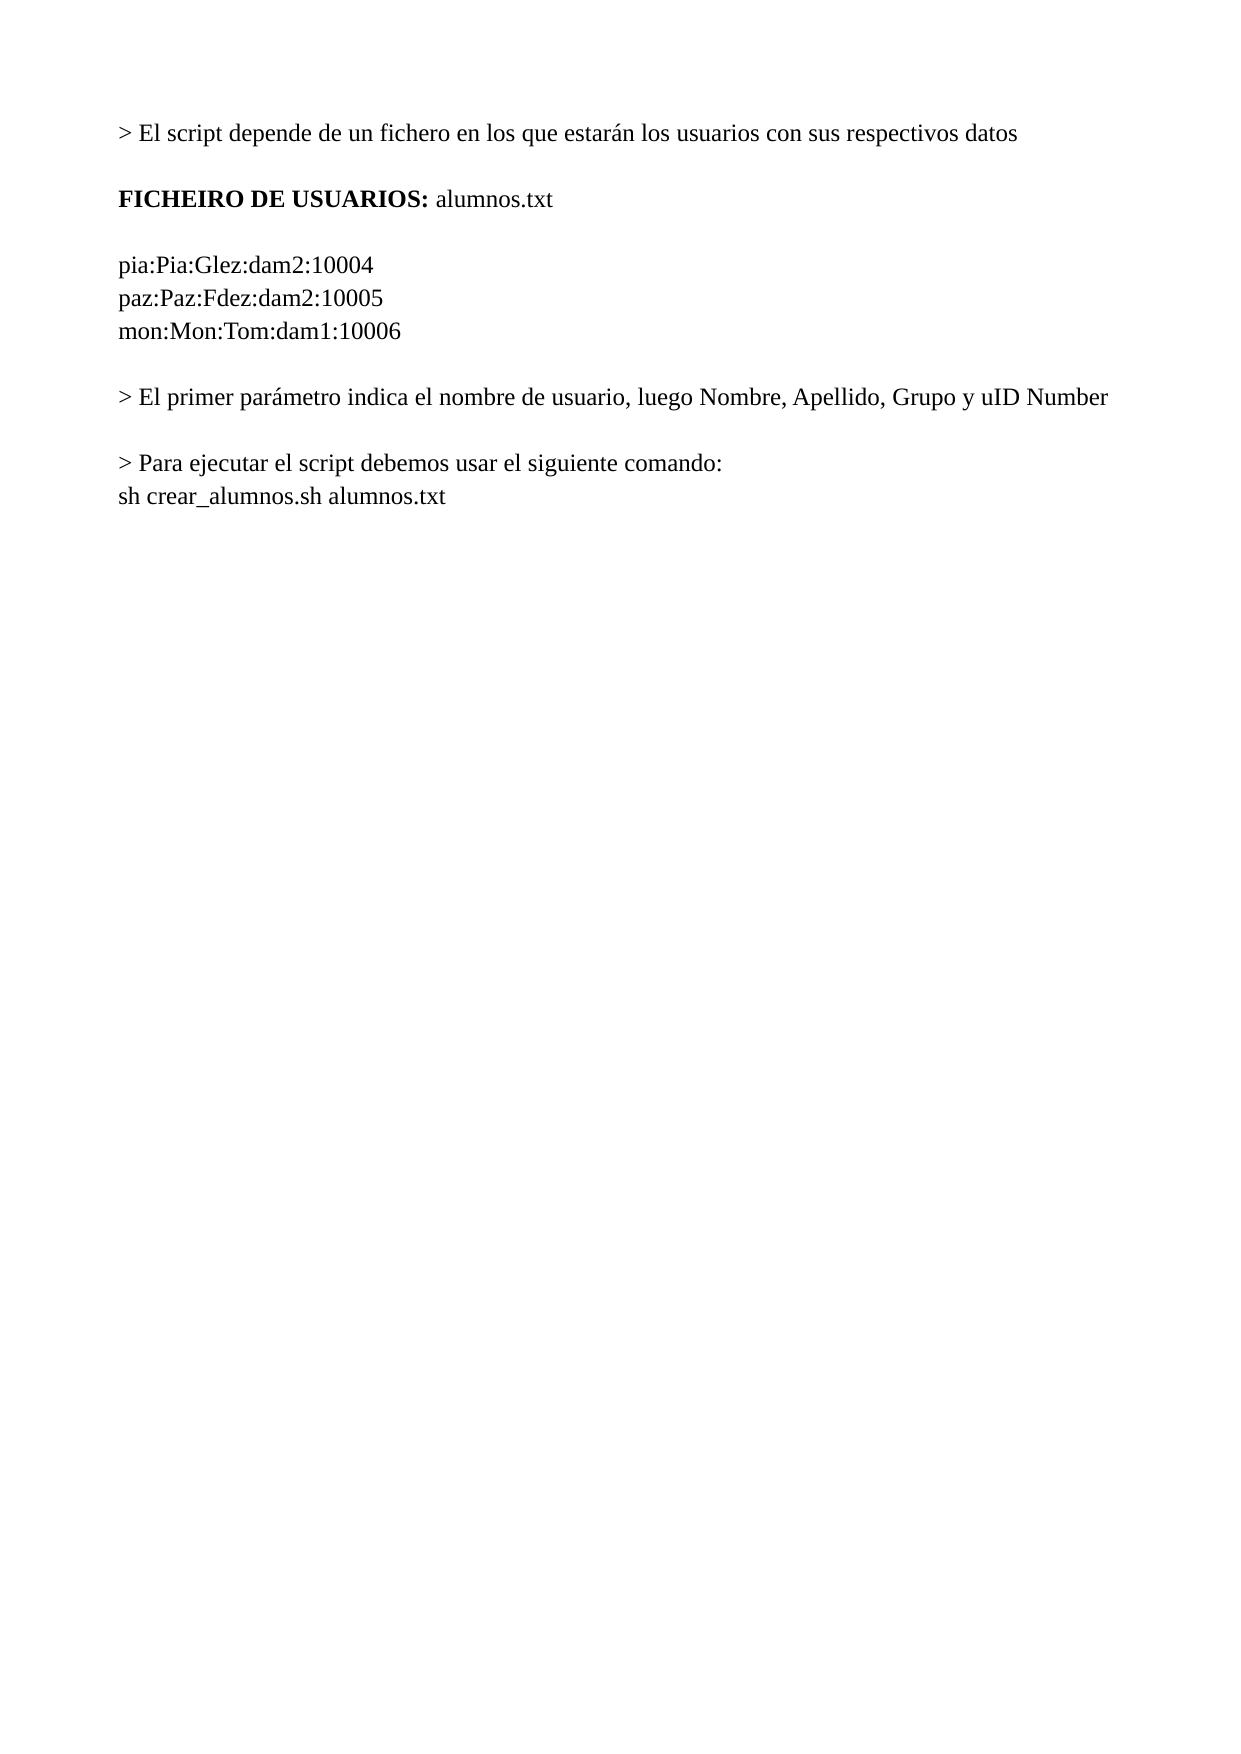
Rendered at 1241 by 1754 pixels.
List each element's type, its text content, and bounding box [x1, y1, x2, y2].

text > Para ejecutar el script debemos usar el siguiente comando: [118, 448, 1122, 477]
text > El primer parámetro indica el nombre de usuario, luego Nombre, Apellido, Grupo y uID Number [118, 349, 1122, 411]
text FICHEIRO DE USUARIOS: alumnos.txt [118, 184, 1122, 246]
text > El script depende de un fichero en los que estarán los usuarios con sus respectivos datos [118, 118, 1122, 147]
text sh crear_alumnos.sh alumnos.txt [118, 481, 1122, 510]
table_header pia:Pia:Glez:dam2:10004 paz:Paz:Fdez:dam2:10005 mon:Mon:Tom:dam1:10006 [118, 250, 1122, 349]
